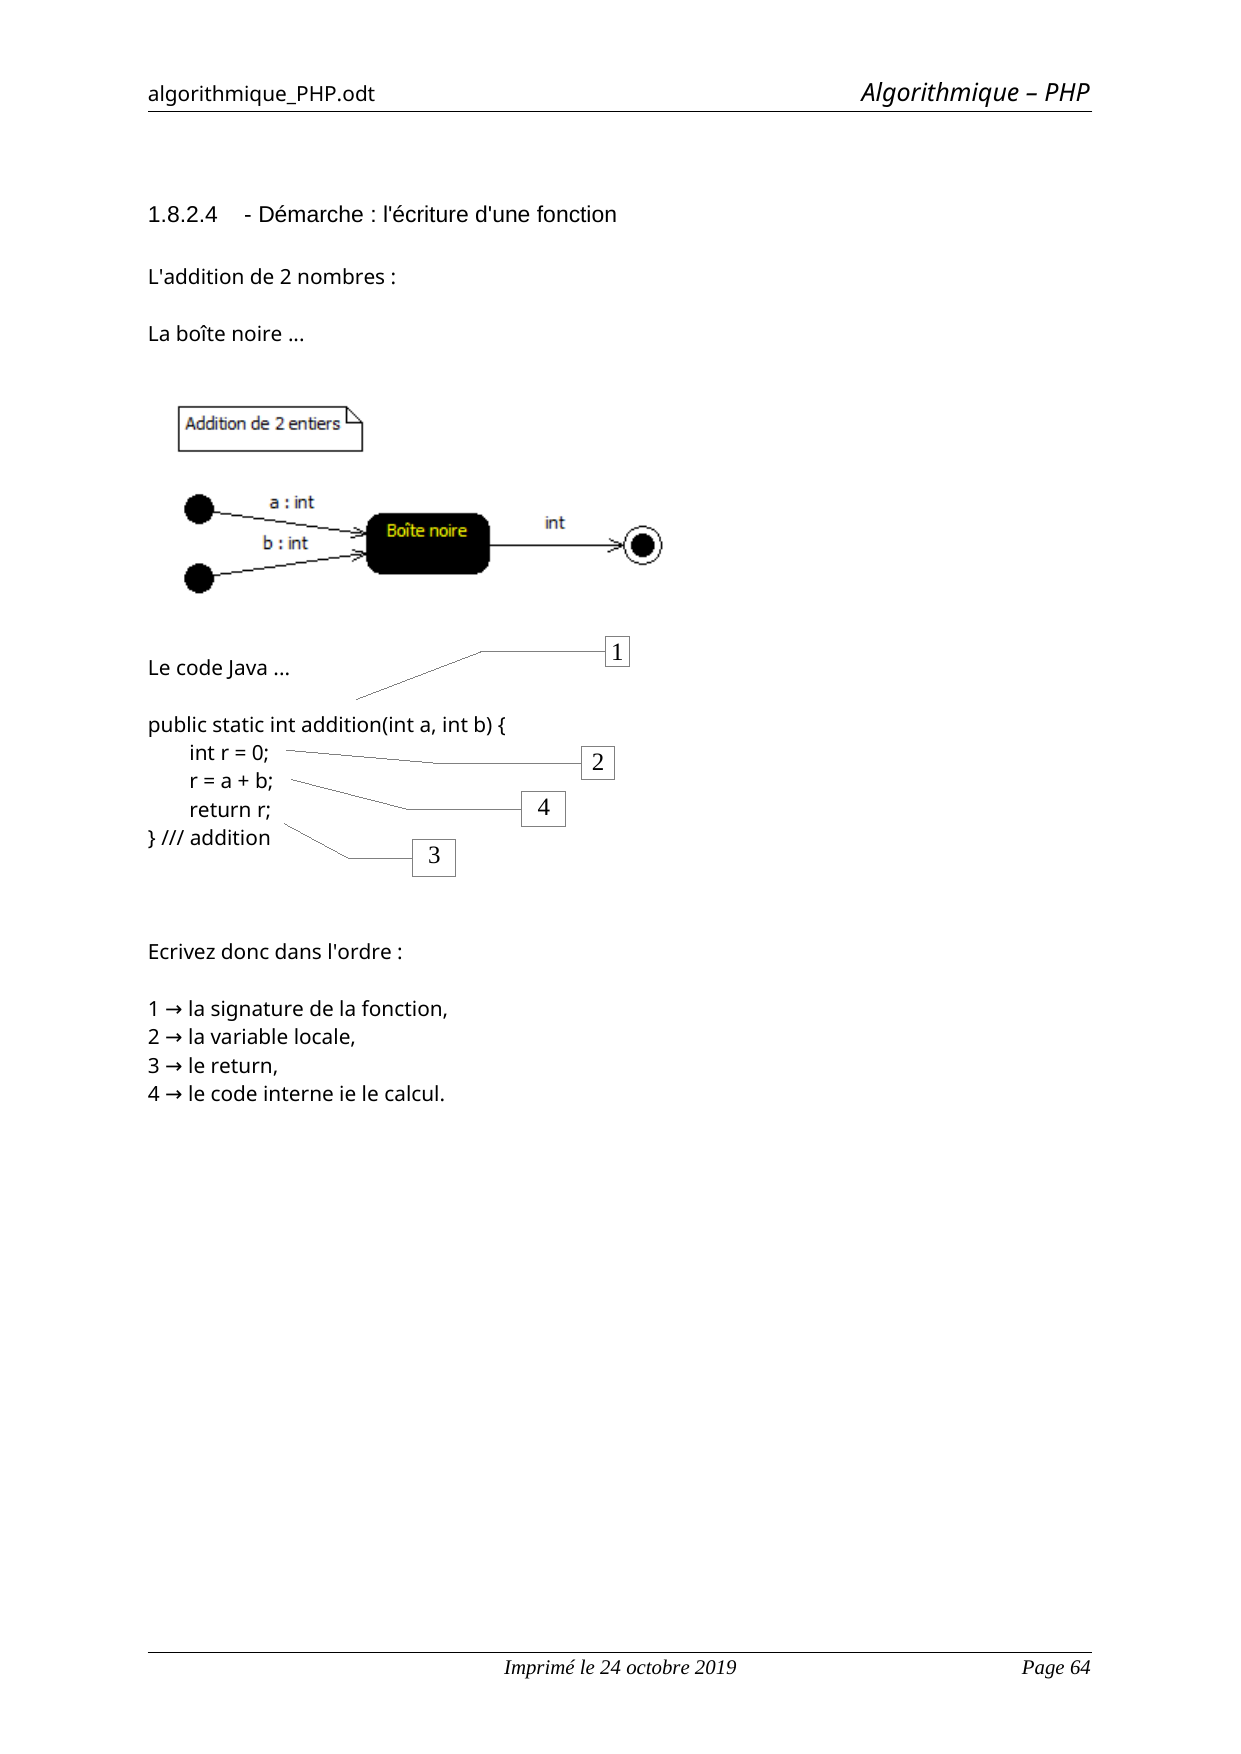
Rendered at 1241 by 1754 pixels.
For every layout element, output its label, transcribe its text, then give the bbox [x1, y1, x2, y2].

text Le code Java ... [148, 653, 1092, 681]
text Ecrivez donc dans l'ordre : [148, 937, 1092, 966]
text int r = 0; [148, 738, 1092, 767]
subtitle - Démarche : l'écriture d'une fonction [148, 201, 1092, 227]
text return r; [148, 795, 521, 823]
text public static int addition(int a, int b) { [148, 710, 1092, 738]
text return r; [522, 795, 565, 823]
text 3 → le return, [148, 1051, 1092, 1079]
text } /// addition [148, 823, 1092, 852]
text 2 → la variable locale, [148, 1022, 1092, 1051]
text L'addition de 2 nombres : [148, 262, 1092, 291]
text La boîte noire ... [148, 319, 1092, 347]
text return r; [566, 795, 1092, 823]
text r = a + b; [148, 767, 1092, 795]
text 1 → la signature de la fonction, [148, 994, 1092, 1022]
text 4 → le code interne ie le calcul. [148, 1079, 1092, 1108]
picture [147, 376, 693, 625]
